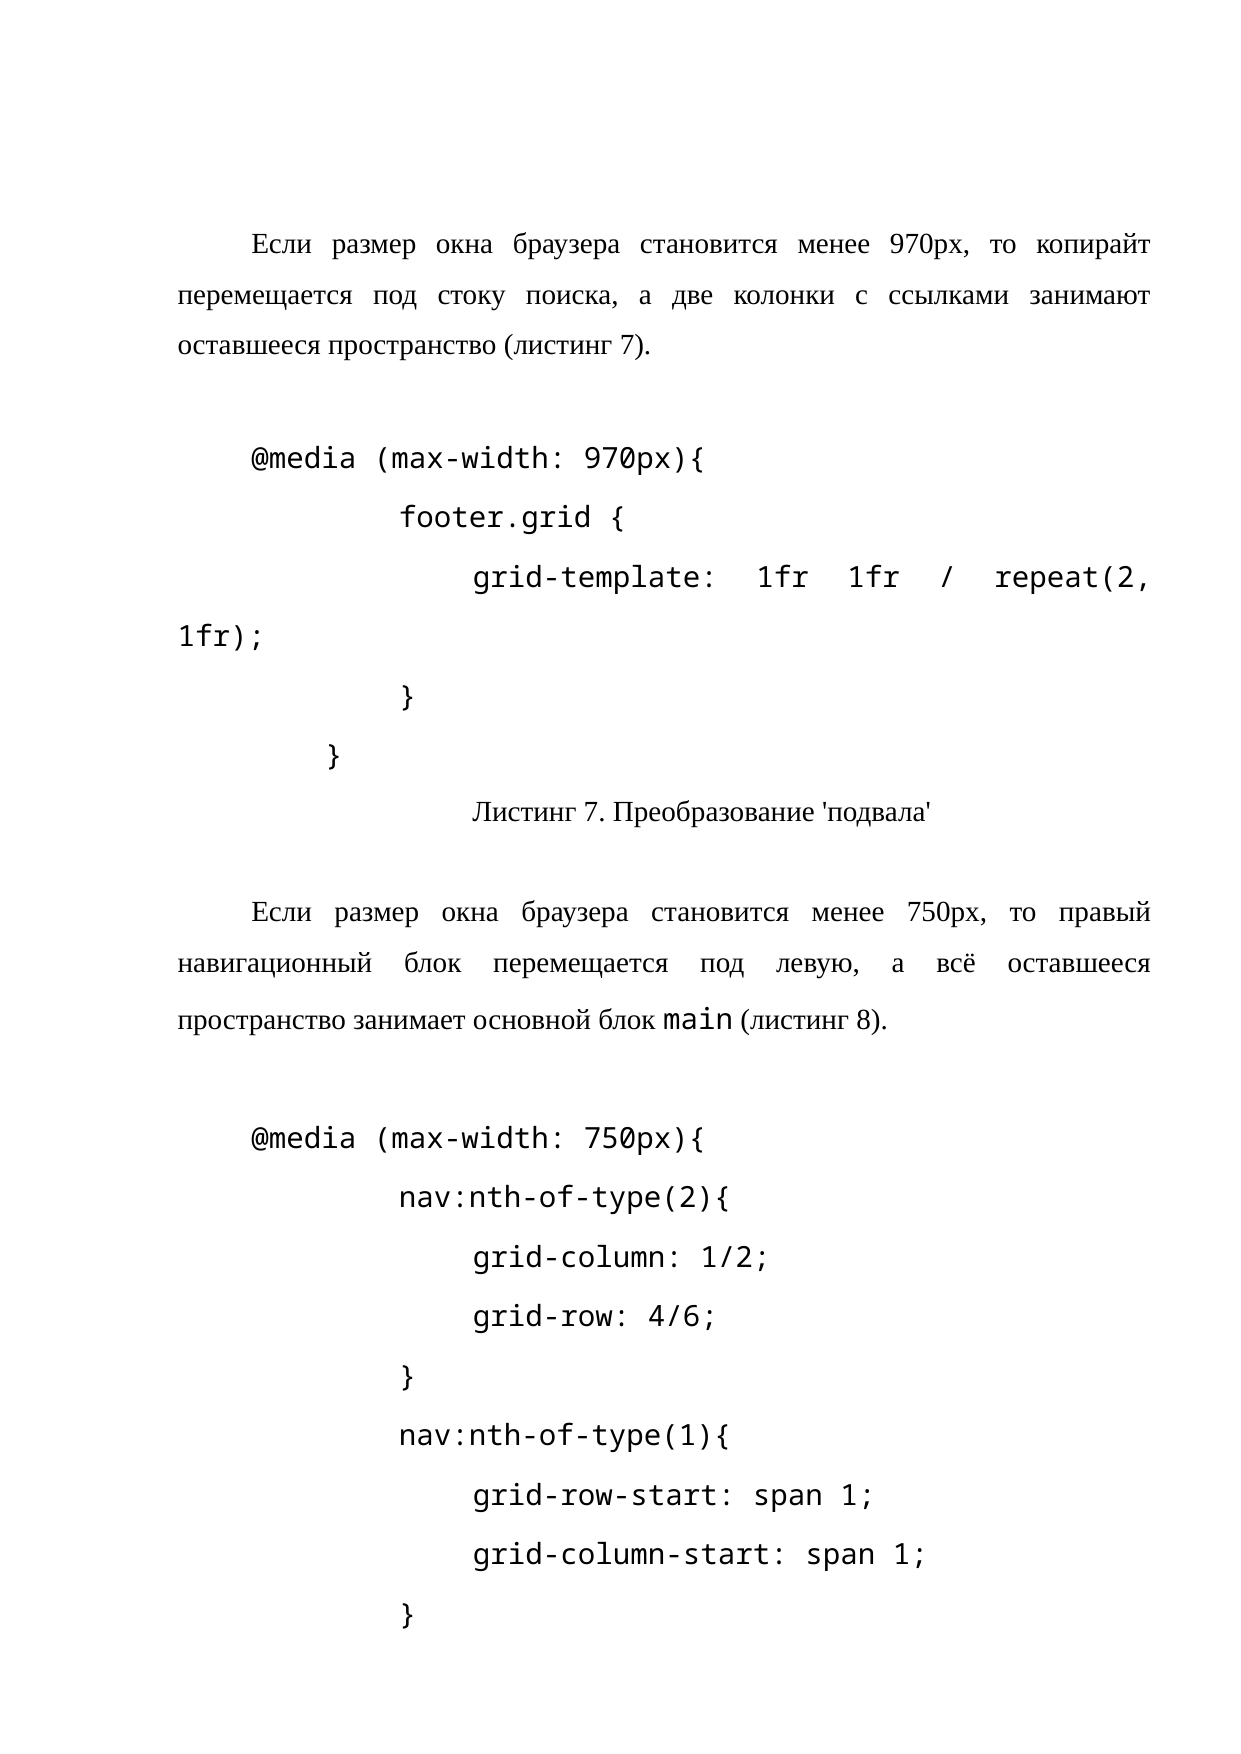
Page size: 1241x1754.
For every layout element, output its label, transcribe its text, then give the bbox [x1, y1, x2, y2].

text grid-row: 4/6; [177, 1296, 1152, 1335]
text Листинг 7. Преобразование 'подвала' [177, 794, 1152, 827]
text Если размер окна браузера становится менее 970px, то копирайт перемещается под стоку поиска, а две колонки с ссылками занимают оставшееся пространство (листинг 7). [177, 227, 1152, 361]
text nav:nth-of-type(1){ [177, 1414, 1152, 1454]
text grid-template: 1fr 1fr / repeat(2, 1fr); [177, 556, 1152, 655]
text } [177, 734, 1152, 774]
text } [177, 1593, 1152, 1633]
text nav:nth-of-type(2){ [177, 1177, 1152, 1216]
text } [177, 675, 1152, 715]
text @media (max-width: 970px){ [177, 437, 1152, 477]
text @media (max-width: 750px){ [177, 1117, 1152, 1157]
text grid-column-start: span 1; [177, 1533, 1152, 1573]
text Если размер окна браузера становится менее 750px, то правый навигационный блок перемещается под левую, а всё оставшееся пространство занимает основной блок main (листинг 8). [177, 894, 1152, 1038]
text } [177, 1355, 1152, 1395]
text grid-row-start: span 1; [177, 1474, 1152, 1514]
text grid-column: 1/2; [177, 1236, 1152, 1276]
text footer.grid { [177, 497, 1152, 536]
